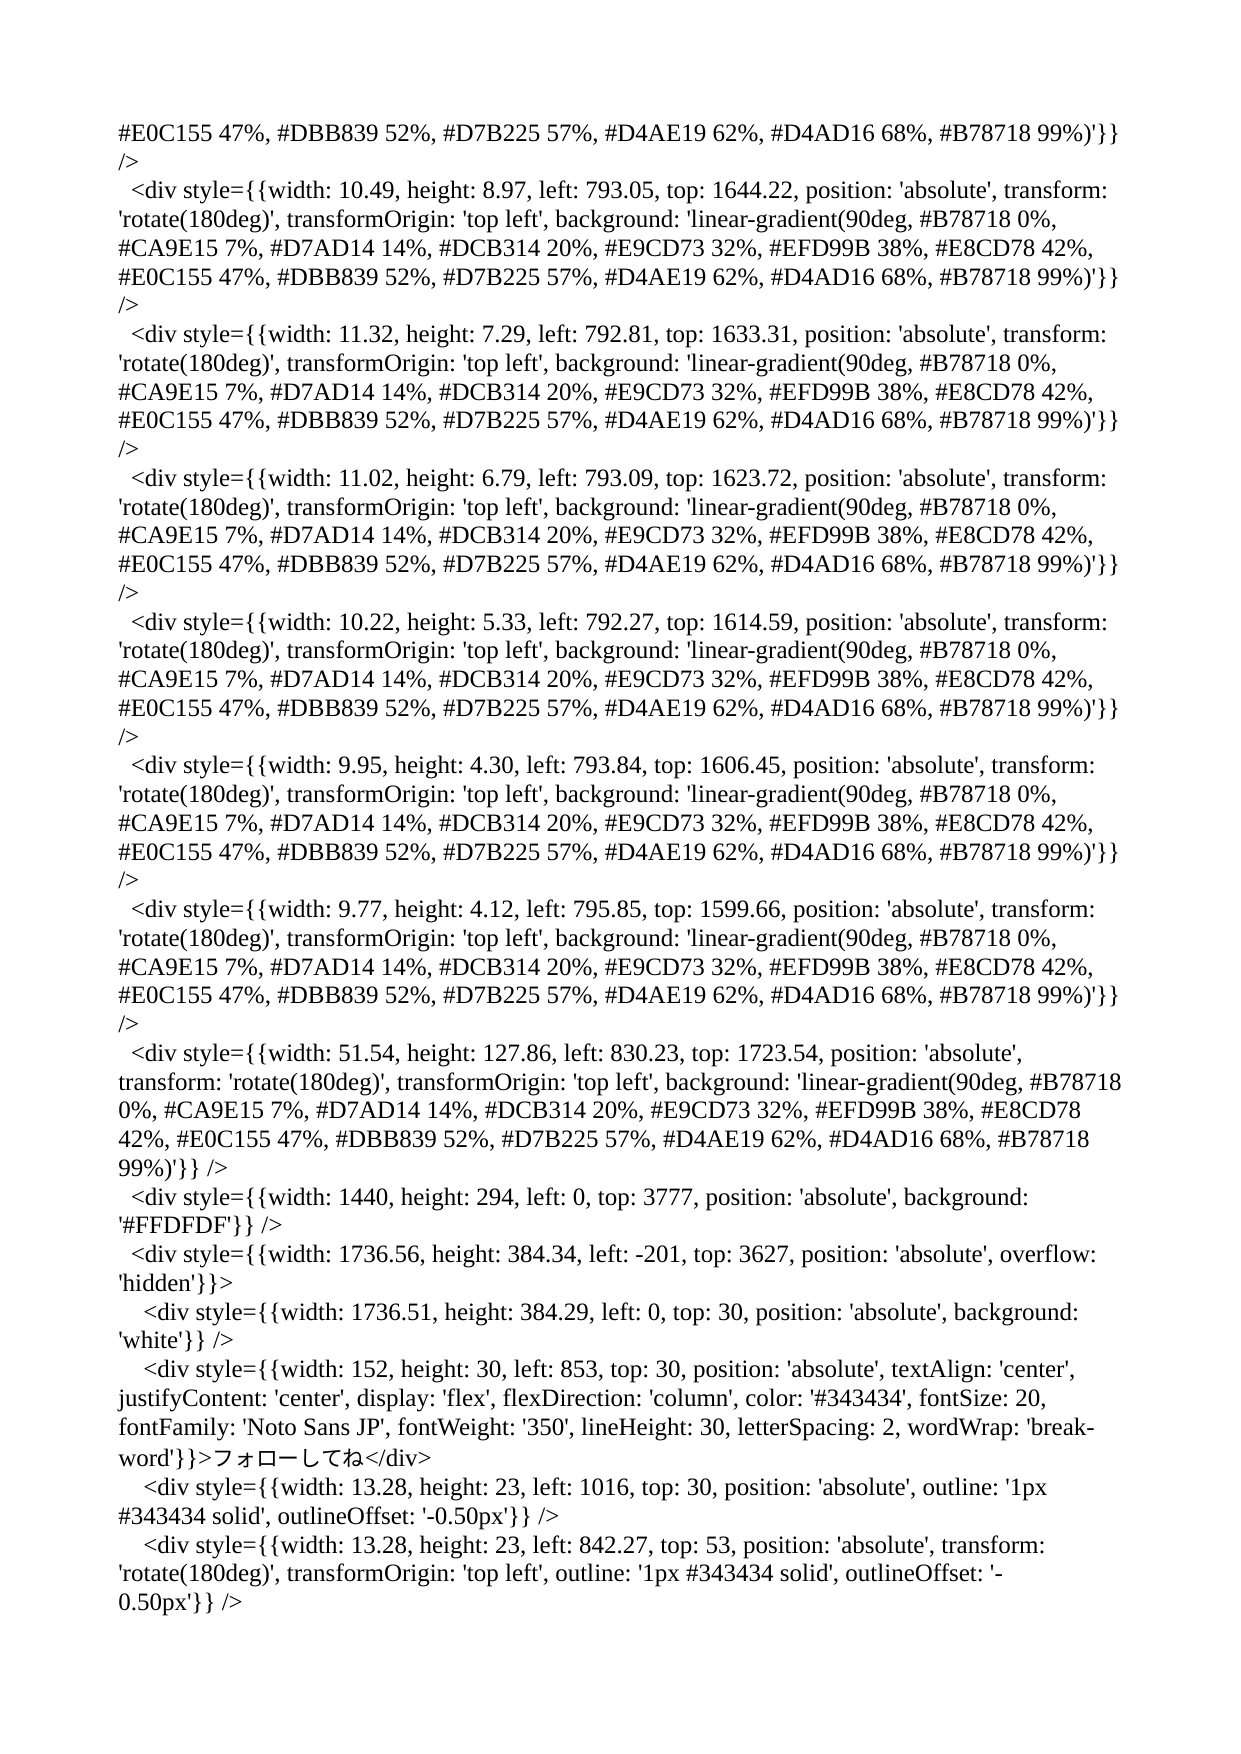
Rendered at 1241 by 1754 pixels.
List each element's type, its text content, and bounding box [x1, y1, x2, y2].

text <div style={{width: 11.32, height: 7.29, left: 792.81, top: 1633.31, position: 'absolute', transform: 'rotate(180deg)', transformOrigin: 'top left', background: 'linear-gradient(90deg, #B78718 0%, #CA9E15 7%, #D7AD14 14%, #DCB314 20%, #E9CD73 32%, #EFD99B 38%, #E8CD78 42%, #E0C155 47%, #DBB839 52%, #D7B225 57%, #D4AE19 62%, #D4AD16 68%, #B78718 99%)'}} /> [118, 319, 1122, 463]
text #E0C155 47%, #DBB839 52%, #D7B225 57%, #D4AE19 62%, #D4AD16 68%, #B78718 99%)'}} /> [118, 118, 1122, 176]
text <div style={{width: 11.02, height: 6.79, left: 793.09, top: 1623.72, position: 'absolute', transform: 'rotate(180deg)', transformOrigin: 'top left', background: 'linear-gradient(90deg, #B78718 0%, #CA9E15 7%, #D7AD14 14%, #DCB314 20%, #E9CD73 32%, #EFD99B 38%, #E8CD78 42%, #E0C155 47%, #DBB839 52%, #D7B225 57%, #D4AE19 62%, #D4AD16 68%, #B78718 99%)'}} /> [118, 463, 1122, 607]
text <div style={{width: 13.28, height: 23, left: 1016, top: 30, position: 'absolute', outline: '1px #343434 solid', outlineOffset: '-0.50px'}} /> [118, 1472, 1122, 1530]
text <div style={{width: 51.54, height: 127.86, left: 830.23, top: 1723.54, position: 'absolute', transform: 'rotate(180deg)', transformOrigin: 'top left', background: 'linear-gradient(90deg, #B78718 0%, #CA9E15 7%, #D7AD14 14%, #DCB314 20%, #E9CD73 32%, #EFD99B 38%, #E8CD78 42%, #E0C155 47%, #DBB839 52%, #D7B225 57%, #D4AE19 62%, #D4AD16 68%, #B78718 99%)'}} /> [118, 1038, 1122, 1182]
text <div style={{width: 152, height: 30, left: 853, top: 30, position: 'absolute', textAlign: 'center', justifyContent: 'center', display: 'flex', flexDirection: 'column', color: '#343434', fontSize: 20, fontFamily: 'Noto Sans JP', fontWeight: '350', lineHeight: 30, letterSpacing: 2, wordWrap: 'break-word'}}>フォローしてね</div> [118, 1354, 1122, 1472]
text <div style={{width: 1440, height: 294, left: 0, top: 3777, position: 'absolute', background: '#FFDFDF'}} /> [118, 1182, 1122, 1239]
text <div style={{width: 1736.51, height: 384.29, left: 0, top: 30, position: 'absolute', background: 'white'}} /> [118, 1297, 1122, 1354]
text <div style={{width: 9.95, height: 4.30, left: 793.84, top: 1606.45, position: 'absolute', transform: 'rotate(180deg)', transformOrigin: 'top left', background: 'linear-gradient(90deg, #B78718 0%, #CA9E15 7%, #D7AD14 14%, #DCB314 20%, #E9CD73 32%, #EFD99B 38%, #E8CD78 42%, #E0C155 47%, #DBB839 52%, #D7B225 57%, #D4AE19 62%, #D4AD16 68%, #B78718 99%)'}} /> [118, 751, 1122, 894]
text <div style={{width: 1736.56, height: 384.34, left: -201, top: 3627, position: 'absolute', overflow: 'hidden'}}> [118, 1239, 1122, 1297]
text <div style={{width: 13.28, height: 23, left: 842.27, top: 53, position: 'absolute', transform: 'rotate(180deg)', transformOrigin: 'top left', outline: '1px #343434 solid', outlineOffset: '-0.50px'}} /> [118, 1530, 1122, 1616]
text <div style={{width: 9.77, height: 4.12, left: 795.85, top: 1599.66, position: 'absolute', transform: 'rotate(180deg)', transformOrigin: 'top left', background: 'linear-gradient(90deg, #B78718 0%, #CA9E15 7%, #D7AD14 14%, #DCB314 20%, #E9CD73 32%, #EFD99B 38%, #E8CD78 42%, #E0C155 47%, #DBB839 52%, #D7B225 57%, #D4AE19 62%, #D4AD16 68%, #B78718 99%)'}} /> [118, 894, 1122, 1038]
text <div style={{width: 10.22, height: 5.33, left: 792.27, top: 1614.59, position: 'absolute', transform: 'rotate(180deg)', transformOrigin: 'top left', background: 'linear-gradient(90deg, #B78718 0%, #CA9E15 7%, #D7AD14 14%, #DCB314 20%, #E9CD73 32%, #EFD99B 38%, #E8CD78 42%, #E0C155 47%, #DBB839 52%, #D7B225 57%, #D4AE19 62%, #D4AD16 68%, #B78718 99%)'}} /> [118, 607, 1122, 751]
text <div style={{width: 10.49, height: 8.97, left: 793.05, top: 1644.22, position: 'absolute', transform: 'rotate(180deg)', transformOrigin: 'top left', background: 'linear-gradient(90deg, #B78718 0%, #CA9E15 7%, #D7AD14 14%, #DCB314 20%, #E9CD73 32%, #EFD99B 38%, #E8CD78 42%, #E0C155 47%, #DBB839 52%, #D7B225 57%, #D4AE19 62%, #D4AD16 68%, #B78718 99%)'}} /> [118, 176, 1122, 319]
